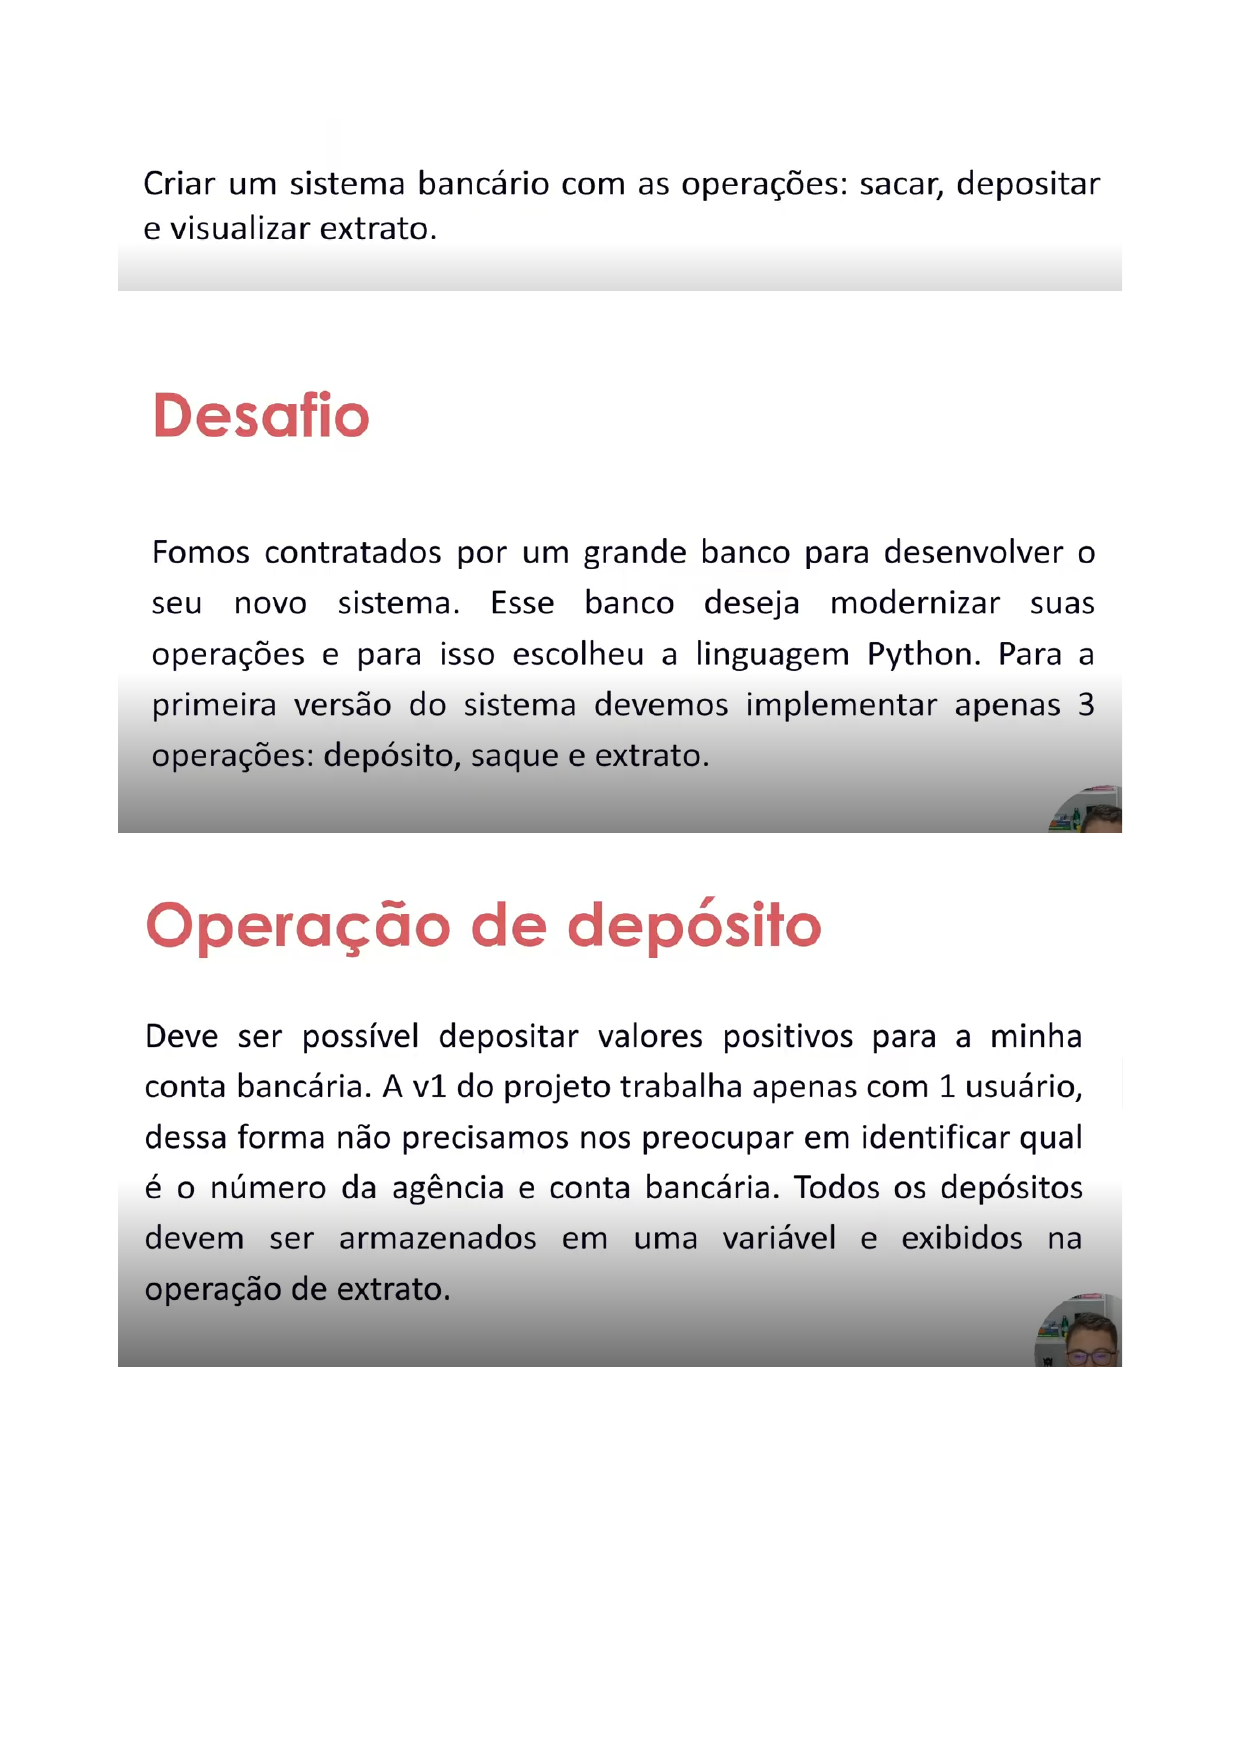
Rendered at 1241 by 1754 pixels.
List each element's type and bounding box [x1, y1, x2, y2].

picture [118, 118, 1123, 291]
picture [118, 861, 1123, 1367]
picture [118, 348, 1123, 833]
